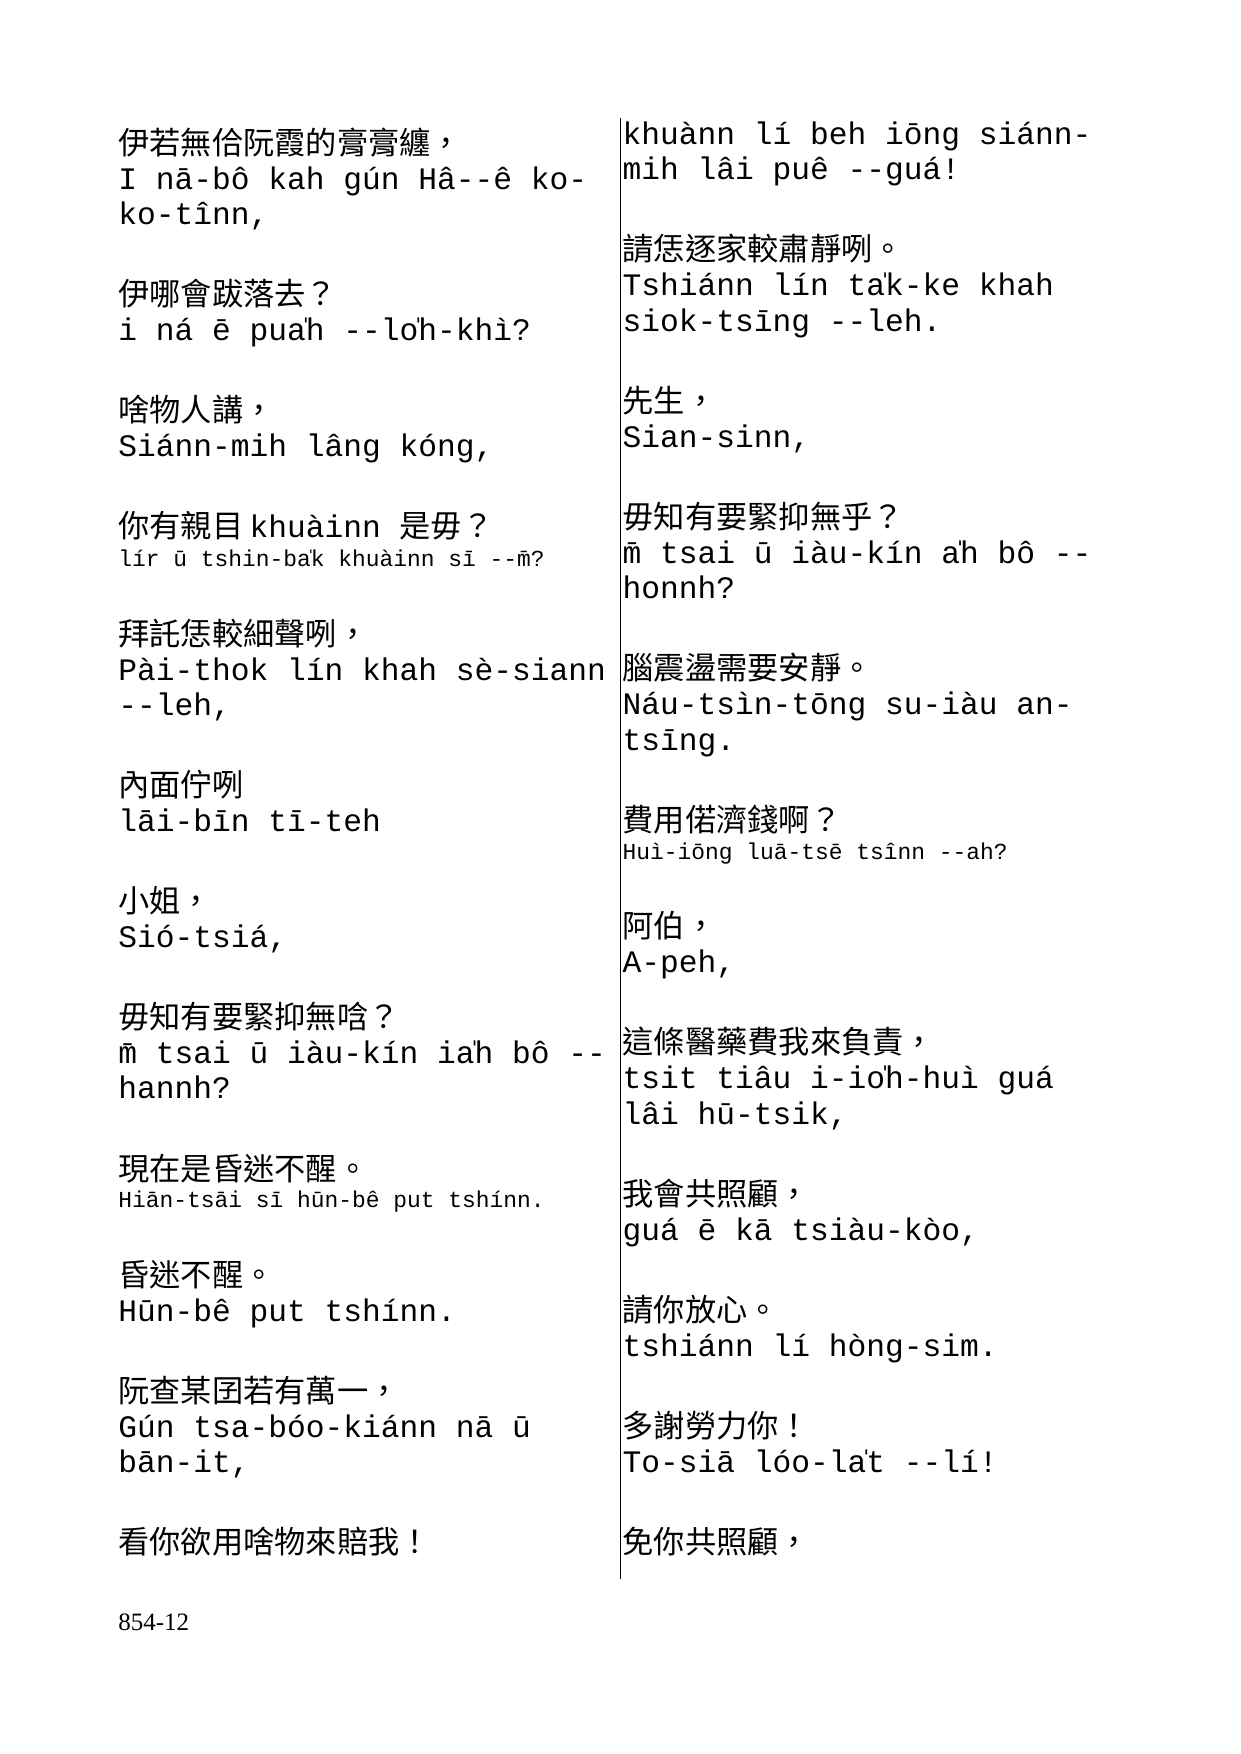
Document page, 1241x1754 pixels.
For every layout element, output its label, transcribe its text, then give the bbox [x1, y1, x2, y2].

text 阮查某囝若有萬一， [118, 1366, 618, 1411]
text 費用偌濟錢啊？ [622, 795, 1122, 840]
text 啥物人講， [118, 386, 618, 431]
text 伊哪會跋落去？ [118, 269, 618, 315]
text Hūn-bê put tshínn. [118, 1295, 618, 1331]
text Hiān-tsāi sī hūn-bê put tshínn. [118, 1189, 618, 1215]
text Pài-thok lín khah sè-siann --leh, [118, 654, 618, 725]
text 伊若無佮阮霞的膏膏纏， [118, 118, 618, 163]
text 請你放心。 [622, 1285, 1122, 1330]
text 內面佇咧 [118, 760, 618, 805]
text lír ū tshin-ba̍k khuàinn sī --m̄? [118, 547, 618, 573]
text Huì-iōng luā-tsē tsînn --ah? [622, 840, 1122, 866]
text To-siā lóo-la̍t --lí! [622, 1446, 1122, 1482]
text 先生， [622, 376, 1122, 421]
text tshiánn lí hòng-sim. [622, 1330, 1122, 1366]
text Tshiánn lín ta̍k-ke khah siok-tsīng --leh. [622, 269, 1122, 340]
text A-peh, [622, 947, 1122, 982]
text khuànn lí beh iōng siánn-mih lâi puê --guá! [622, 118, 1122, 189]
text Gún tsa-bóo-kiánn nā ū bān-it, [118, 1411, 618, 1482]
text 看你欲用啥物來賠我！ [118, 1518, 618, 1563]
text 阿伯， [622, 901, 1122, 947]
text 現在是昏迷不醒。 [118, 1144, 618, 1189]
text 拜託恁較細聲咧， [118, 609, 618, 654]
text 昏迷不醒。 [118, 1250, 618, 1295]
text tsit tiâu i-io̍h-huì guá lâi hū-tsik, [622, 1063, 1122, 1133]
text lāi-bīn tī-teh [118, 805, 618, 841]
text 小姐， [118, 876, 618, 921]
text Siánn-mih lâng kóng, [118, 431, 618, 466]
text 毋知有要緊抑無唅？ [118, 992, 618, 1037]
text m̄ tsai ū iàu-kín a̍h bô --honnh? [622, 537, 1122, 608]
text Sian-sinn, [622, 421, 1122, 456]
text Náu-tsìn-tōng su-iàu an-tsīng. [622, 688, 1122, 759]
text 你有親目khuàinn 是毋？ [118, 502, 618, 547]
text 我會共照顧， [622, 1169, 1122, 1214]
text 免你共照顧， [622, 1517, 1122, 1562]
text 毋知有要緊抑無乎？ [622, 492, 1122, 537]
text 請恁逐家較肅靜咧。 [622, 224, 1122, 269]
text 多謝勞力你！ [622, 1401, 1122, 1446]
text m̄ tsai ū iàu-kín ia̍h bô --hannh? [118, 1037, 618, 1108]
text guá ē kā tsiàu-kòo, [622, 1214, 1122, 1249]
text Sió-tsiá, [118, 921, 618, 957]
text i ná ē pua̍h --lo̍h-khì? [118, 315, 618, 350]
text 這條醫藥費我來負責， [622, 1017, 1122, 1063]
text 腦震盪需要安靜。 [622, 643, 1122, 688]
text I nā-bô kah gún Hâ--ê ko-ko-tînn, [118, 163, 618, 234]
